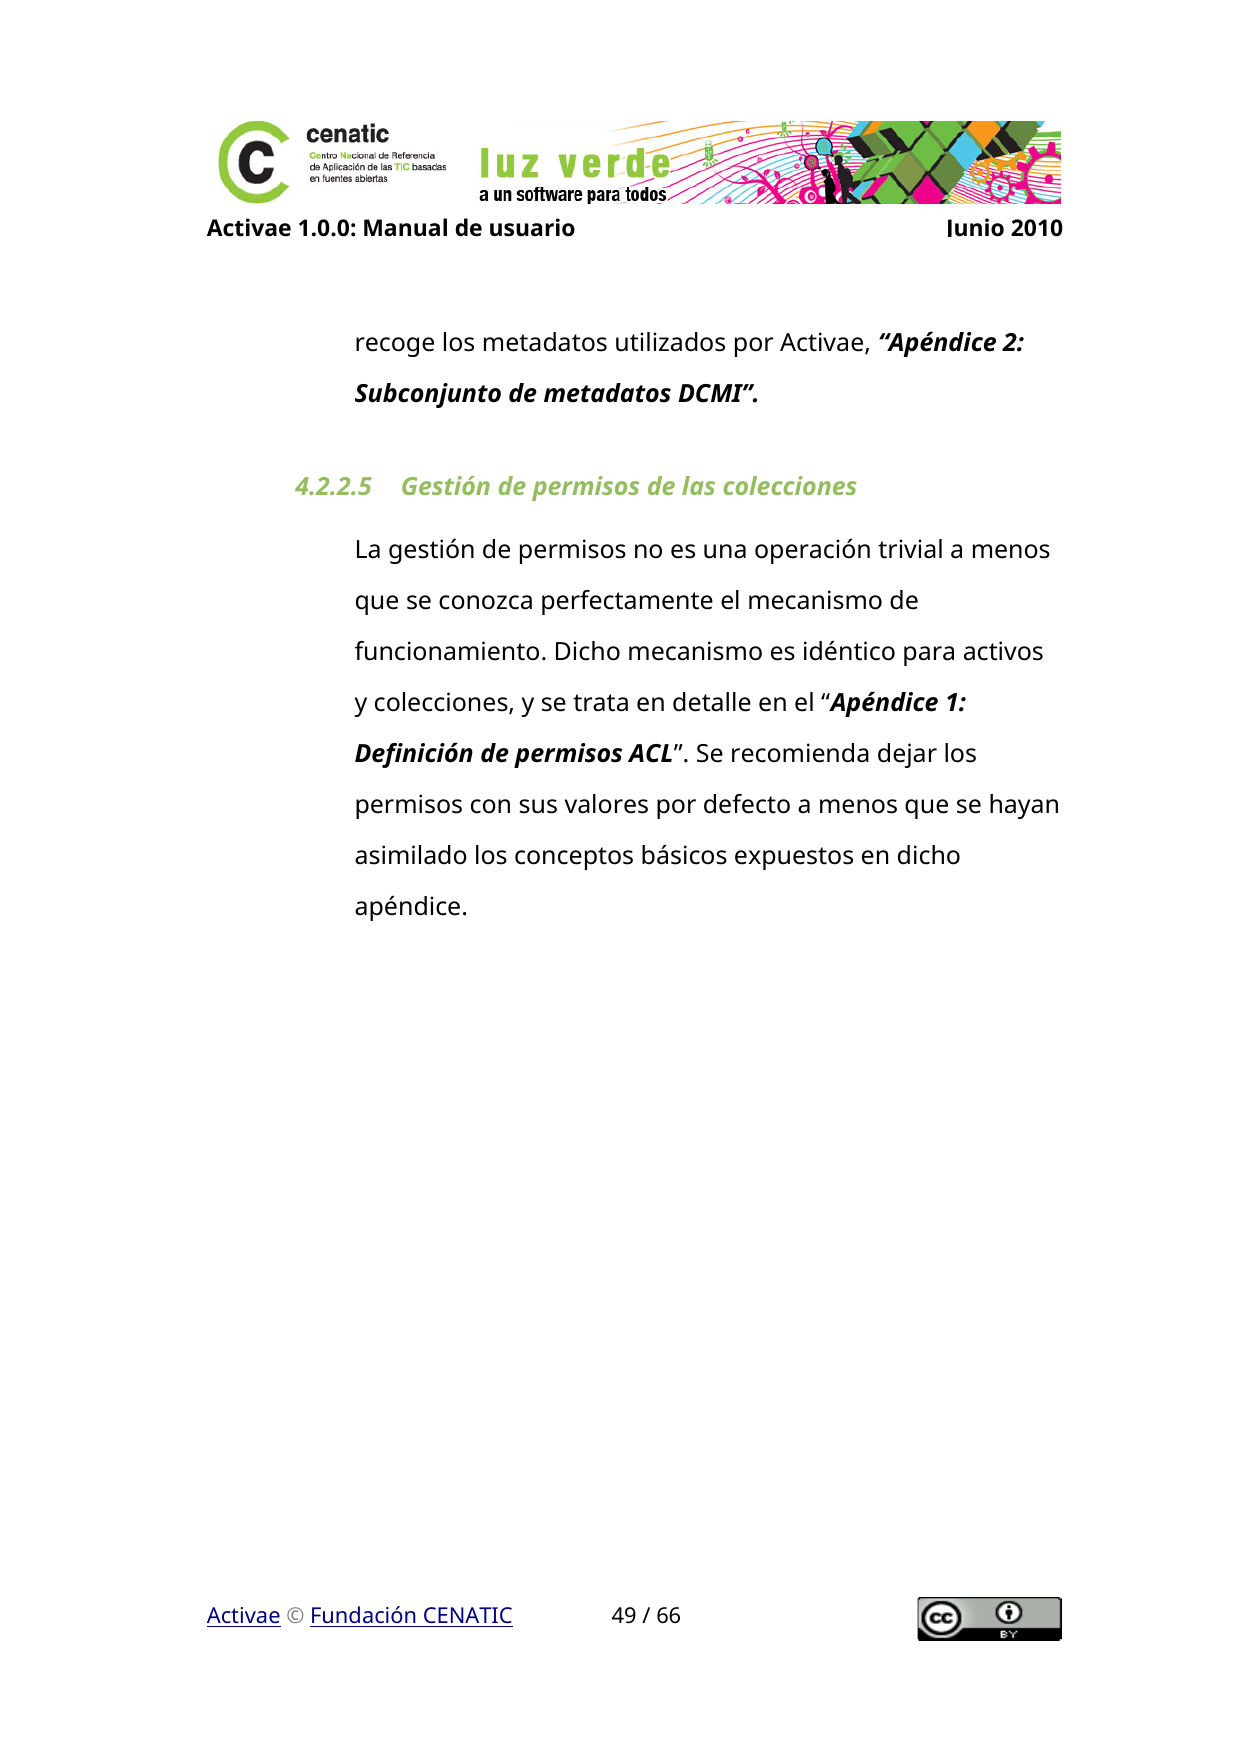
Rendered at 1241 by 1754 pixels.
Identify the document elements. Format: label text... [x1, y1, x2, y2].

picture [917, 1597, 1062, 1641]
text La gestión de permisos no es una operación trivial a menos que se conozca perfectamente el mecanismo de funcionamiento. Dicho mecanismo es idéntico para activos y colecciones, y se trata en detalle en el “Apéndice 1: Definición de permisos ACL”. Se recomienda dejar los permisos con sus valores por defecto a menos que se hayan asimilado los conceptos básicos expuestos en dicho apéndice. [354, 532, 1063, 923]
subtitle Gestión de permisos de las colecciones [207, 469, 1063, 503]
picture [211, 121, 1061, 204]
text recoge los metadatos utilizados por Activae, “Apéndice 2: Subconjunto de metadatos DCMI”. [354, 325, 1063, 410]
